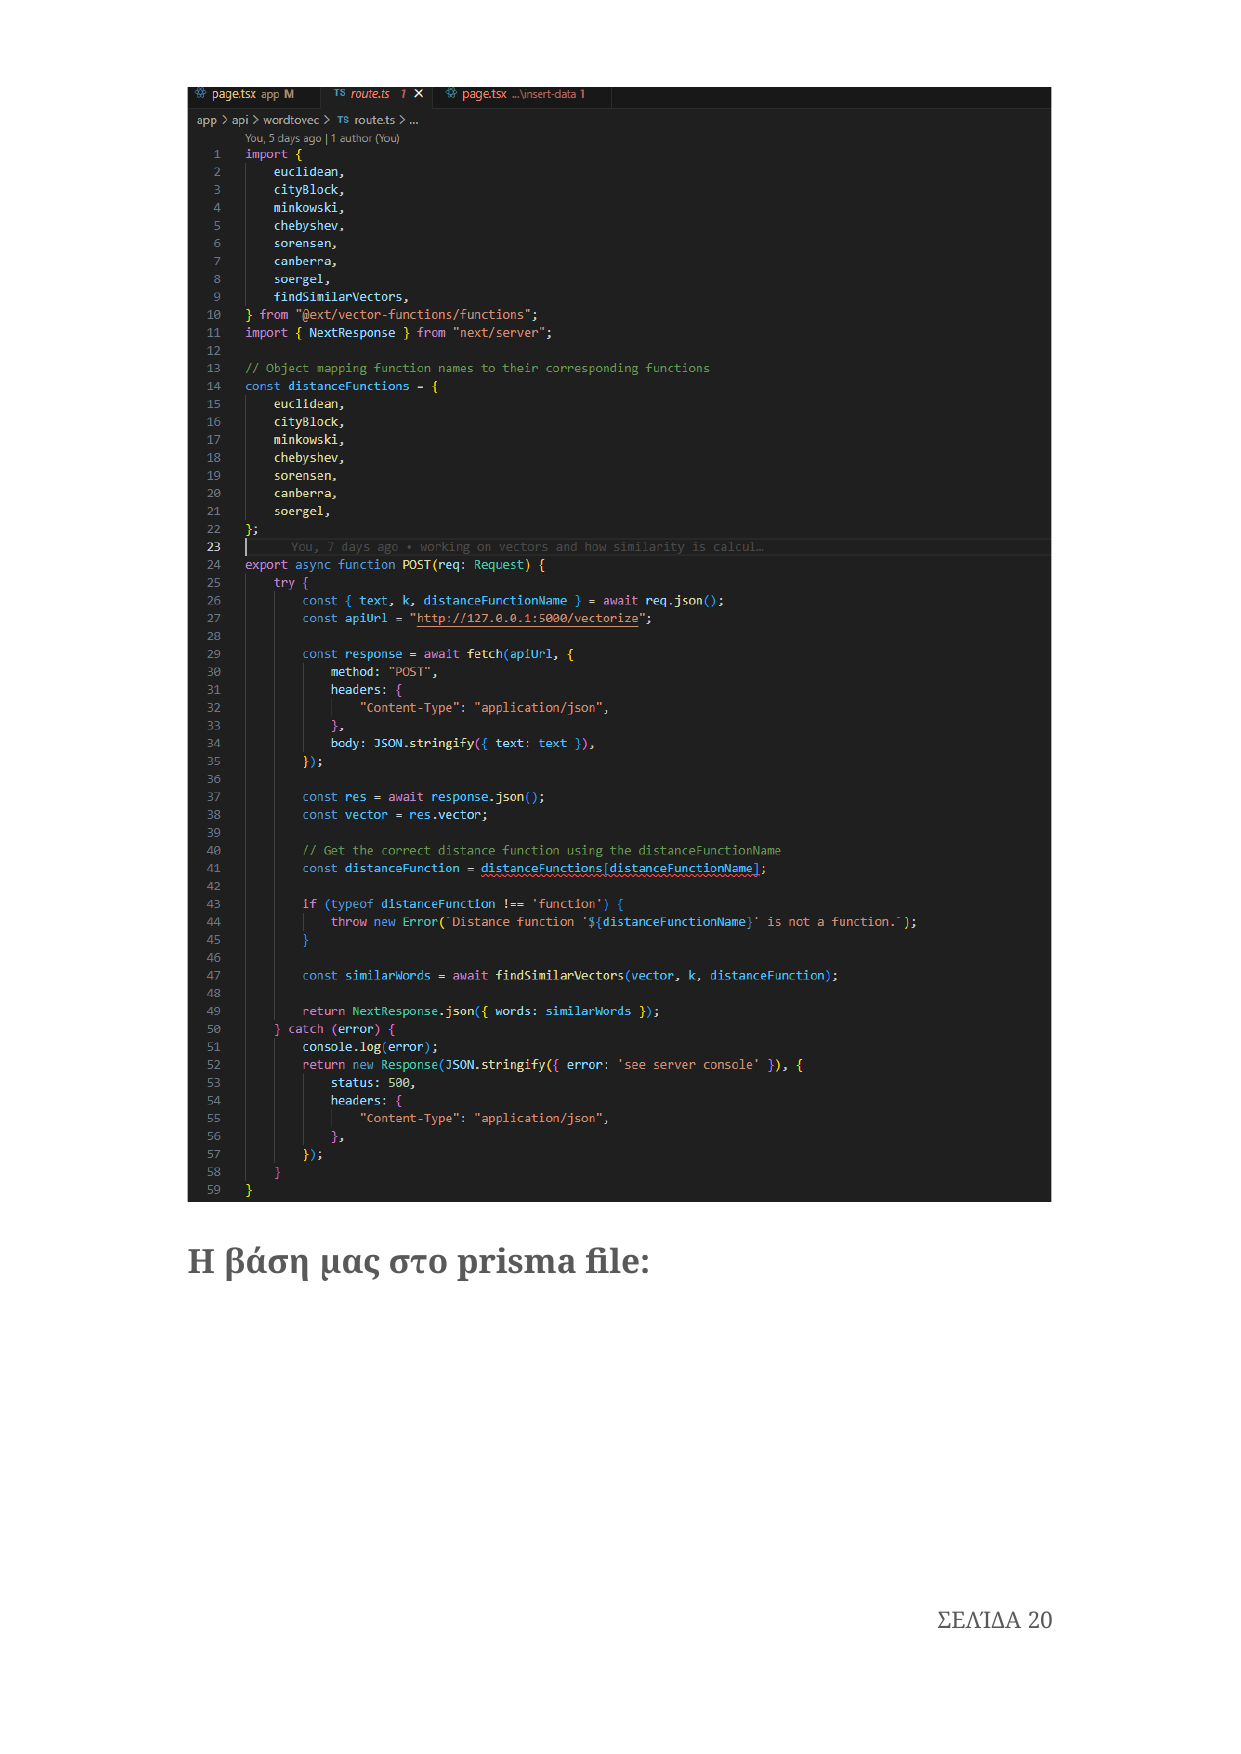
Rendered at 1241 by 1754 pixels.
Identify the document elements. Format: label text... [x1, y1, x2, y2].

text H βάση μας στο prisma file: [187, 1238, 1053, 1283]
